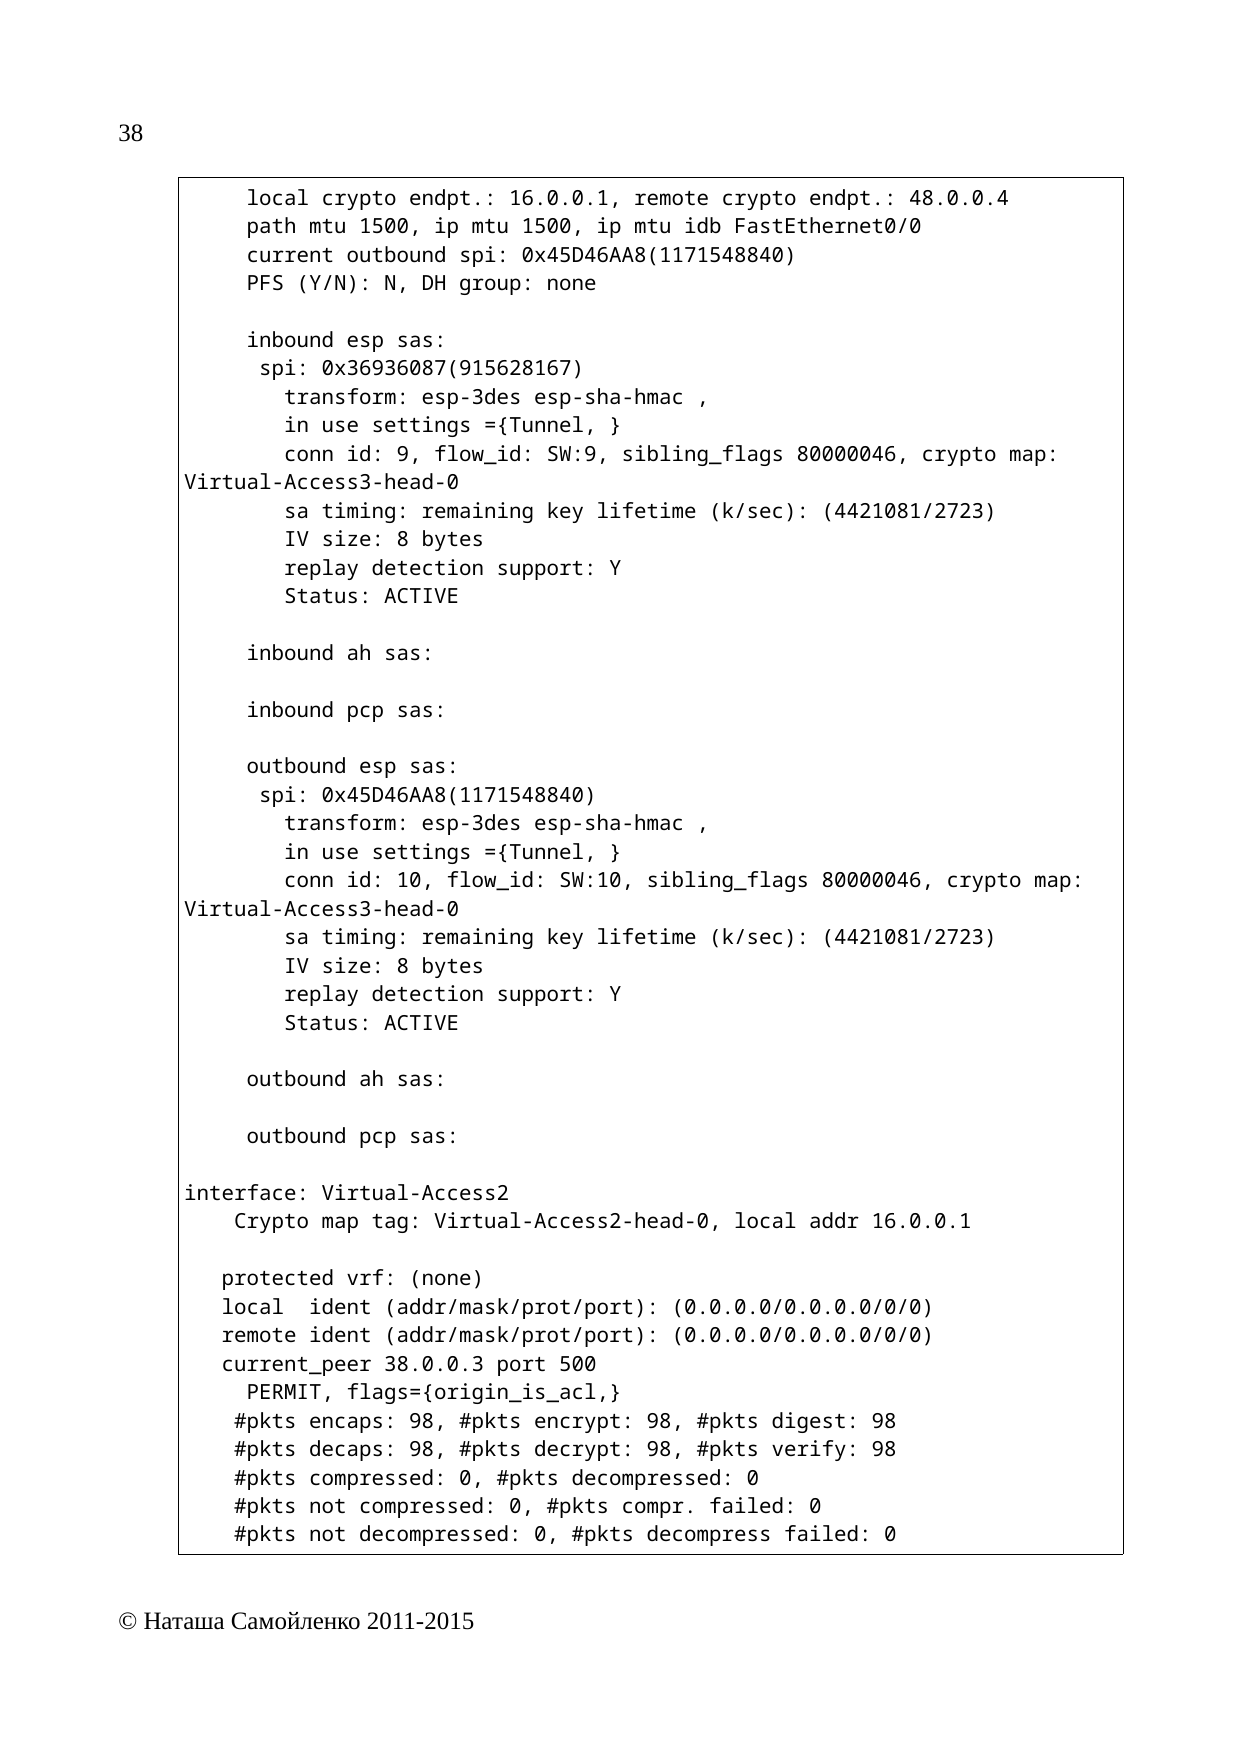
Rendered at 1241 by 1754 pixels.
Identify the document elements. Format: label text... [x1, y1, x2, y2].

table_header local crypto endpt.: 16.0.0.1, remote crypto endpt.: 48.0.0.4 path mtu 1500, ip mtu 1500, ip mtu idb FastEthernet0/0 current outbound spi: 0x45D46AA8(1171548840) PFS (Y/N): N, DH group: none inbound esp sas: spi: 0x36936087(915628167) transform: esp-3des esp-sha-hmac , in use settings ={Tunnel, } conn id: 9, flow_id: SW:9, sibling_flags 80000046, crypto map: Virtual-Access3-head-0 sa timing: remaining key lifetime (k/sec): (4421081/2723) IV size: 8 bytes replay detection support: Y Status: ACTIVE inbound ah sas: inbound pcp sas: outbound esp sas: spi: 0x45D46AA8(1171548840) transform: esp-3des esp-sha-hmac , in use settings ={Tunnel, } conn id: 10, flow_id: SW:10, sibling_flags 80000046, crypto map: Virtual-Access3-head-0 sa timing: remaining key lifetime (k/sec): (4421081/2723) IV size: 8 bytes replay detection support: Y Status: ACTIVE outbound ah sas: outbound pcp sas: interface: Virtual-Access2 Crypto map tag: Virtual-Access2-head-0, local addr 16.0.0.1 protected vrf: (none) local ident (addr/mask/prot/port): (0.0.0.0/0.0.0.0/0/0) remote ident (addr/mask/prot/port): (0.0.0.0/0.0.0.0/0/0) current_peer 38.0.0.3 port 500 PERMIT, flags={origin_is_acl,} #pkts encaps: 98, #pkts encrypt: 98, #pkts digest: 98 #pkts decaps: 98, #pkts decrypt: 98, #pkts verify: 98 #pkts compressed: 0, #pkts decompressed: 0 #pkts not compressed: 0, #pkts compr. failed: 0 #pkts not decompressed: 0, #pkts decompress failed: 0 [179, 178, 1123, 1554]
